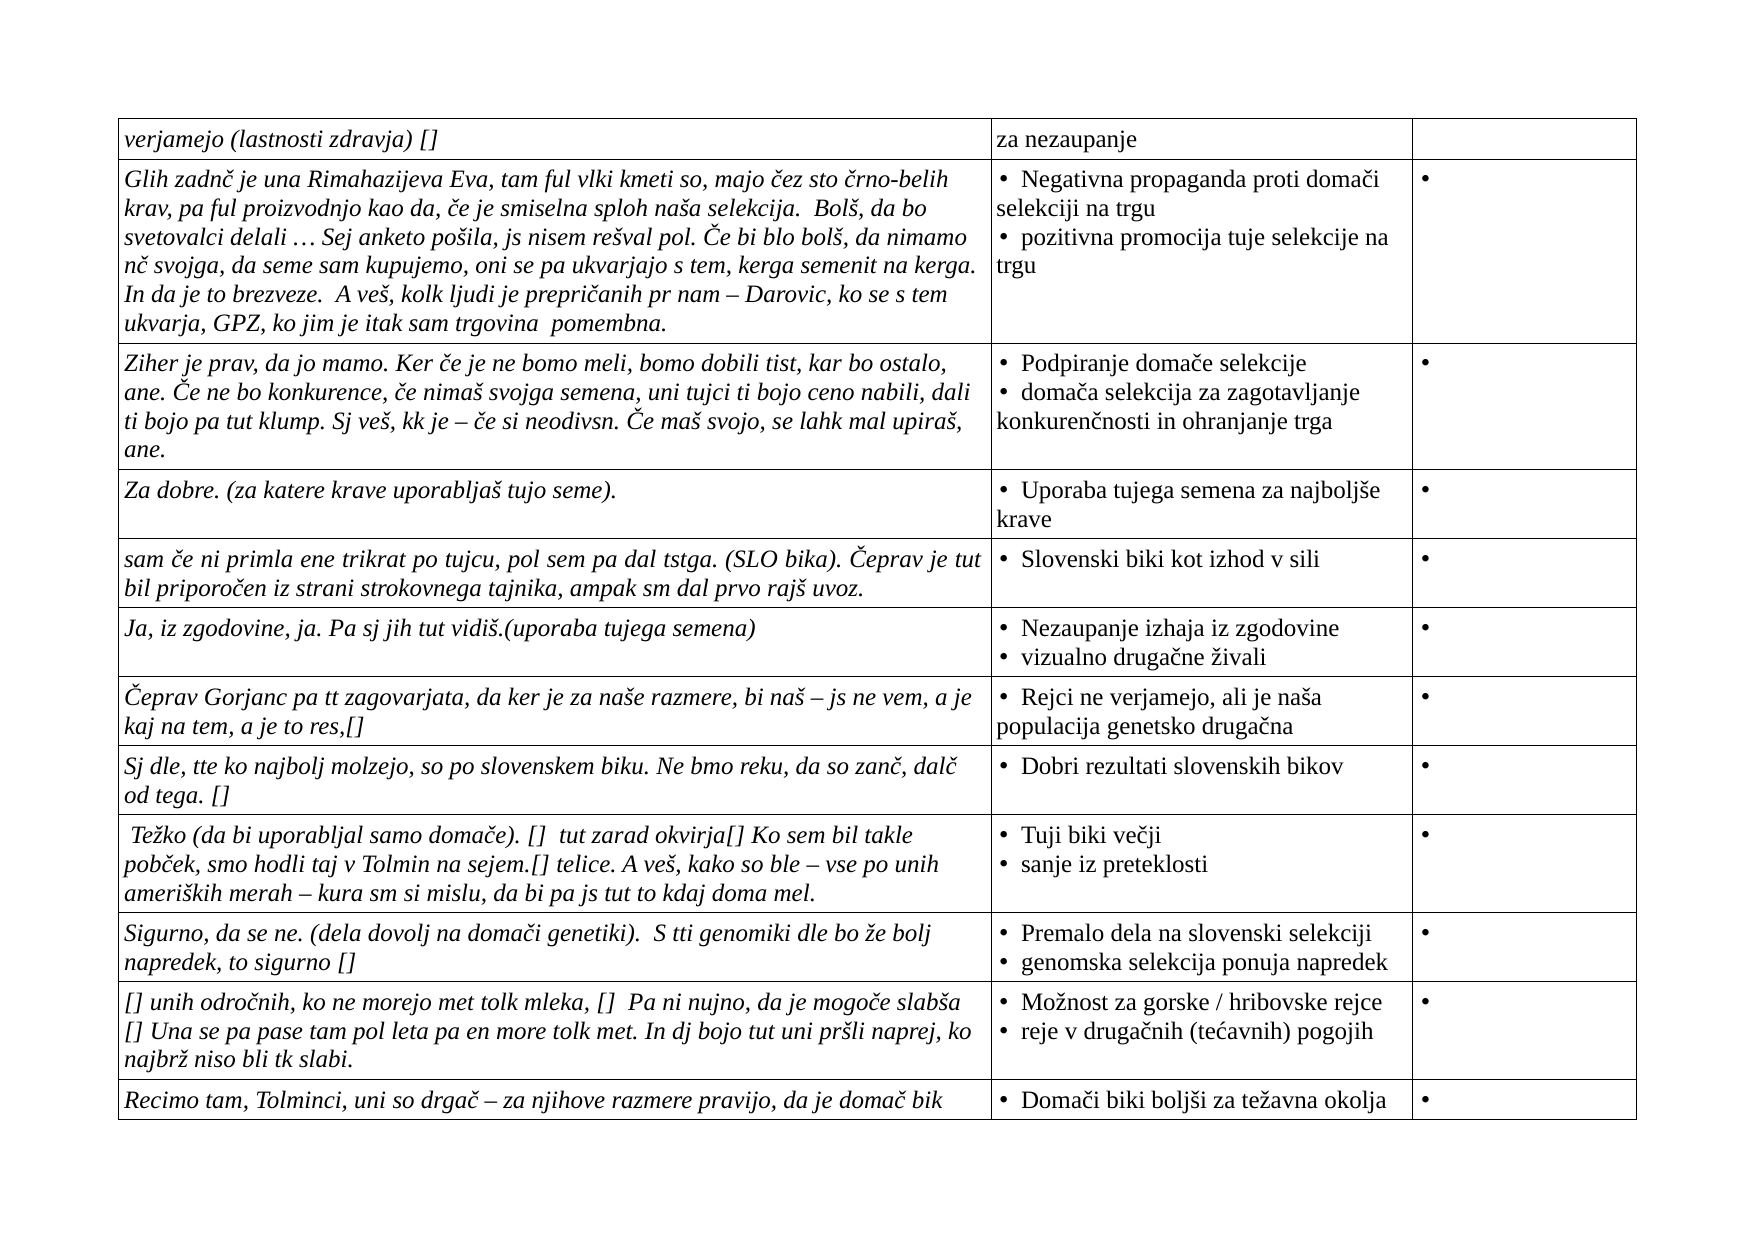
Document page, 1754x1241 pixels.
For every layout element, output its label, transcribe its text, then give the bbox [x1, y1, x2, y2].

table_cell Težko (da bi uporabljal samo domače). [] tut zarad okvirja[] Ko sem bil takle pobček, smo hodli taj v Tolmin na sejem.[] telice. A veš, kako so ble – vse po unih ameriških merah – kura sm si mislu, da bi pa js tut to kdaj doma mel. [119, 815, 991, 912]
table_cell Rejci ne verjamejo, ali je naša populacija genetsko drugačna [992, 677, 1412, 745]
table_cell [1413, 344, 1636, 469]
table_cell [1413, 539, 1636, 607]
table_cell Za dobre. (za katere krave uporabljaš tujo seme). [119, 470, 991, 538]
table_cell [1413, 470, 1636, 538]
table_cell Čeprav Gorjanc pa tt zagovarjata, da ker je za naše razmere, bi naš – js ne vem, a je kaj na tem, a je to res,[] [119, 677, 991, 745]
table_cell [] unih odročnih, ko ne morejo met tolk mleka, [] Pa ni nujno, da je mogoče slabša [] Una se pa pase tam pol leta pa en more tolk met. In dj bojo tut uni pršli naprej, ko najbrž niso bli tk slabi. [119, 982, 991, 1079]
table_cell Nezaupanje izhaja iz zgodovine vizualno drugačne živali [992, 608, 1412, 676]
table_cell Tuji biki večji sanje iz preteklosti [992, 815, 1412, 912]
table_cell Domači biki boljši za težavna okolja [992, 1080, 1412, 1119]
table_cell sam če ni primla ene trikrat po tujcu, pol sem pa dal tstga. (SLO bika). Čeprav je tut bil priporočen iz strani strokovnega tajnika, ampak sm dal prvo rajš uvoz. [119, 539, 991, 607]
table_cell Ziher je prav, da jo mamo. Ker če je ne bomo meli, bomo dobili tist, kar bo ostalo, ane. Če ne bo konkurence, če nimaš svojga semena, uni tujci ti bojo ceno nabili, dali ti bojo pa tut klump. Sj veš, kk je – če si neodivsn. Če maš svojo, se lahk mal upiraš, ane. [119, 344, 991, 469]
table_cell verjamejo (lastnosti zdravja) [] [119, 119, 991, 158]
table_cell Ja, iz zgodovine, ja. Pa sj jih tut vidiš.(uporaba tujega semena) [119, 608, 991, 676]
table_cell [1413, 746, 1636, 814]
table_cell [1413, 815, 1636, 912]
table_cell Možnost za gorske / hribovske rejce reje v drugačnih (tećavnih) pogojih [992, 982, 1412, 1079]
table_cell [1413, 608, 1636, 676]
table_cell [1413, 160, 1636, 342]
table_cell Recimo tam, Tolminci, uni so drgač – za njihove razmere pravijo, da je domač bik [119, 1080, 991, 1119]
table_cell Dobri rezultati slovenskih bikov [992, 746, 1412, 814]
table_cell Uporaba tujega semena za najboljše krave [992, 470, 1412, 538]
table_cell Podpiranje domače selekcije domača selekcija za zagotavljanje konkurenčnosti in ohranjanje trga [992, 344, 1412, 469]
table_cell [1413, 1080, 1636, 1119]
table_cell [1413, 982, 1636, 1079]
table_cell Slovenski biki kot izhod v sili [992, 539, 1412, 607]
table_cell Negativna propaganda proti domači selekciji na trgu pozitivna promocija tuje selekcije na trgu [992, 160, 1412, 342]
table_cell Premalo dela na slovenski selekciji genomska selekcija ponuja napredek [992, 913, 1412, 981]
table_cell Glih zadnč je una Rimahazijeva Eva, tam ful vlki kmeti so, majo čez sto črno-belih krav, pa ful proizvodnjo kao da, če je smiselna sploh naša selekcija. Bolš, da bo svetovalci delali … Sej anketo pošila, js nisem rešval pol. Če bi blo bolš, da nimamo nč svojga, da seme sam kupujemo, oni se pa ukvarjajo s tem, kerga semenit na kerga. In da je to brezveze. A veš, kolk ljudi je prepričanih pr nam – Darovic, ko se s tem ukvarja, GPZ, ko jim je itak sam trgovina pomembna. [119, 160, 991, 342]
table_cell za nezaupanje [992, 119, 1412, 158]
table_cell [1413, 119, 1636, 158]
table_cell Sj dle, tte ko najbolj molzejo, so po slovenskem biku. Ne bmo reku, da so zanč, dalč od tega. [] [119, 746, 991, 814]
table_cell Sigurno, da se ne. (dela dovolj na domači genetiki). S tti genomiki dle bo že bolj napredek, to sigurno [] [119, 913, 991, 981]
table_cell [1413, 913, 1636, 981]
table_cell [1413, 677, 1636, 745]
